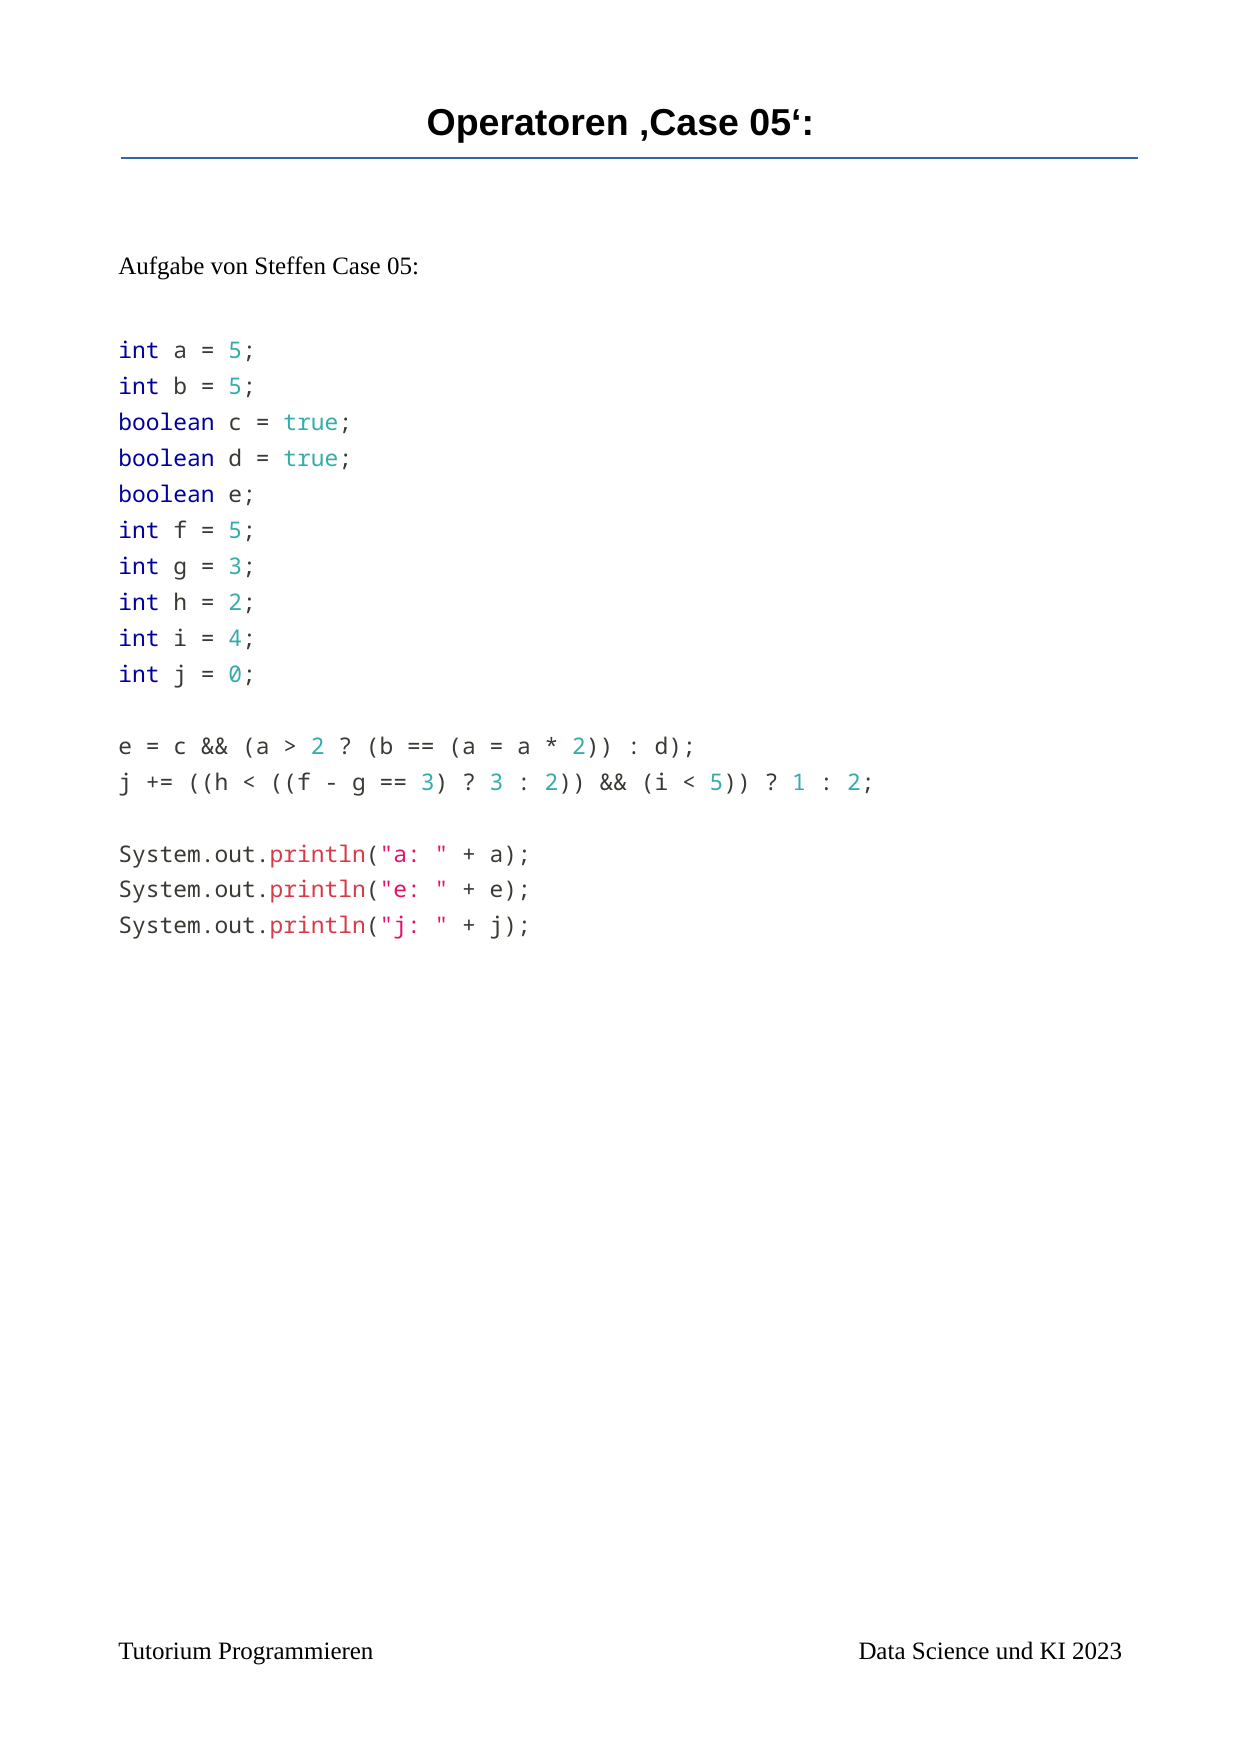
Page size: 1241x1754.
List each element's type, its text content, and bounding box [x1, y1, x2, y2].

text int a = 5; int b = 5; boolean c = true; boolean d = true; boolean e; int f = 5; int g = 3; int h = 2; int i = 4; int j = 0; e = c && (a > 2 ? (b == (a = a * 2)) : d); j += ((h < ((f - g == 3) ? 3 : 2)) && (i < 5)) ? 1 : 2; System.out.println("a: " + a); System.out.println("e: " + e); System.out.println("j: " + j); [118, 298, 1122, 941]
text Aufgabe von Steffen Case 05: [118, 251, 1122, 279]
subtitle Operatoren ‚Case 05‘: [118, 100, 1122, 143]
